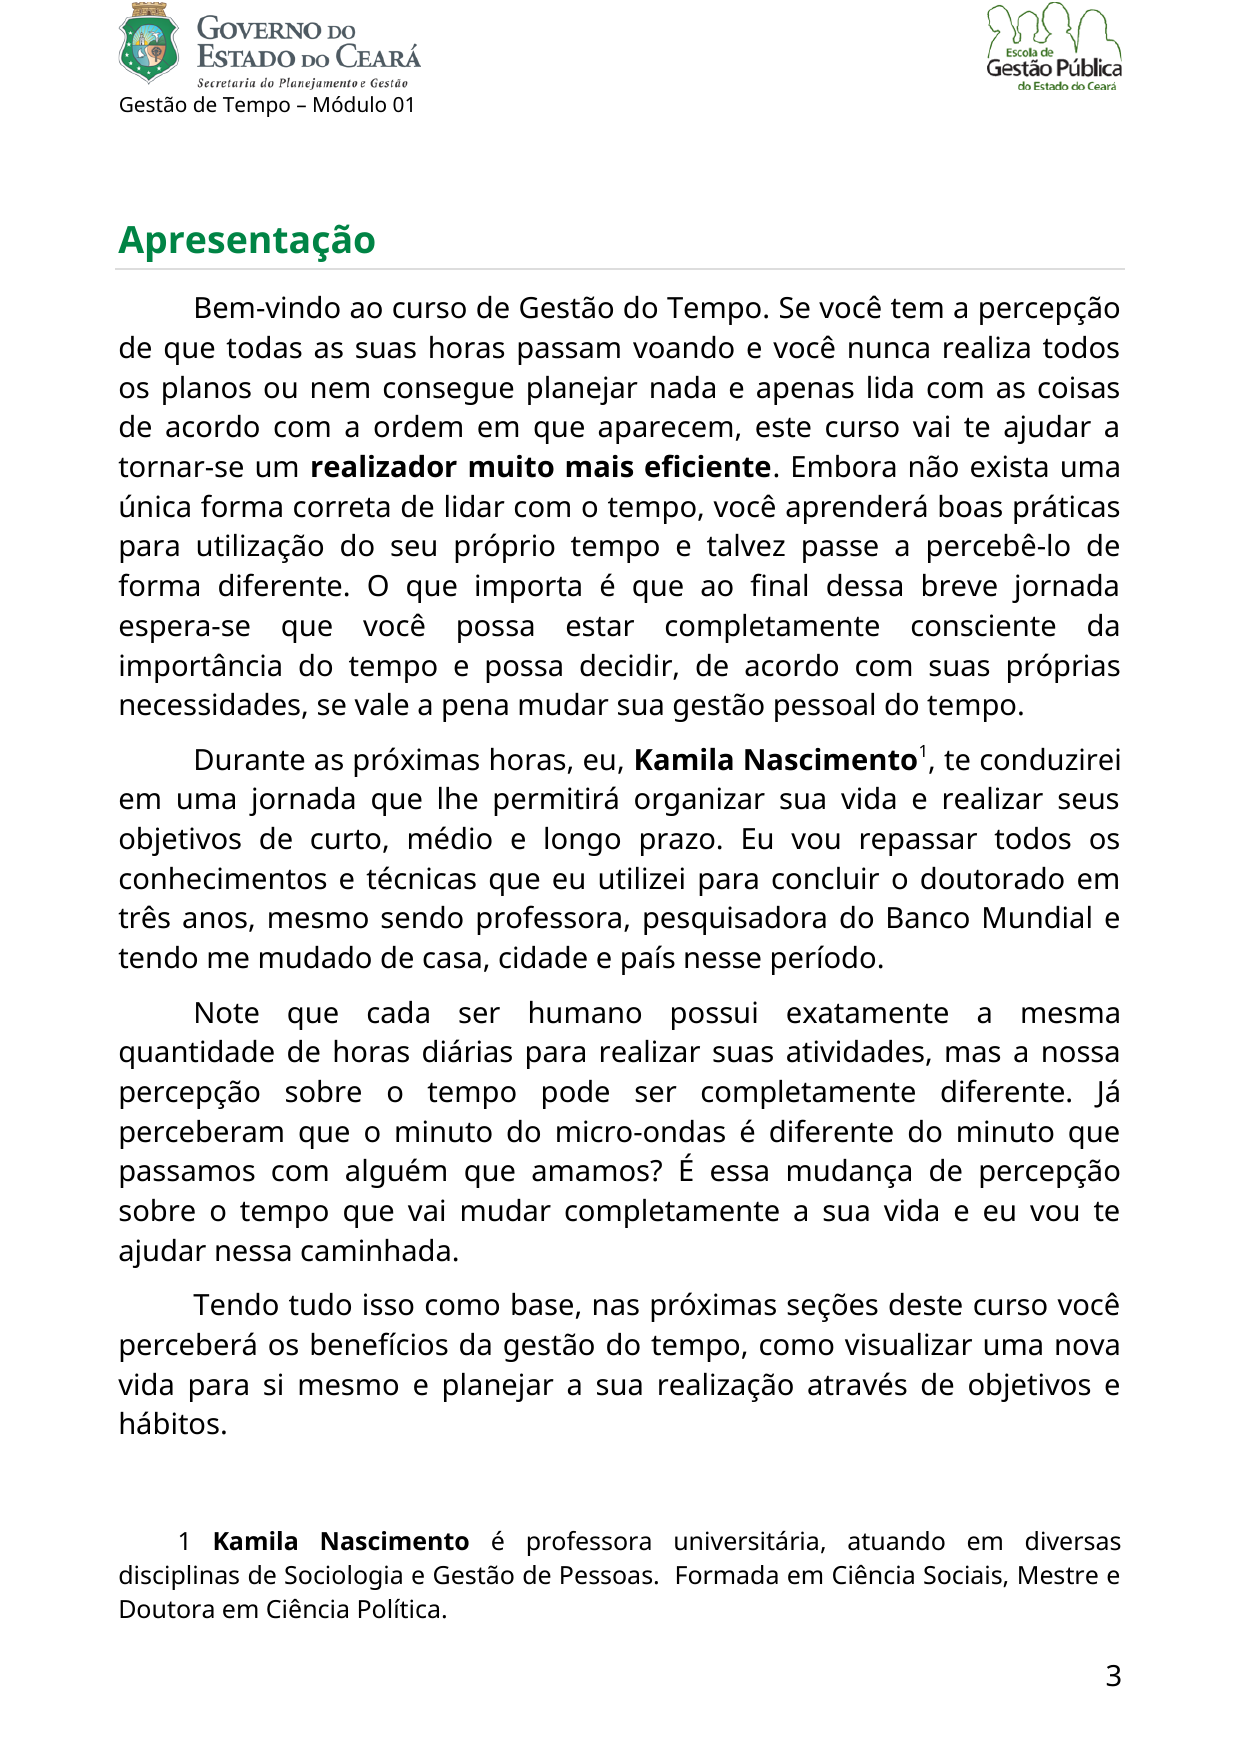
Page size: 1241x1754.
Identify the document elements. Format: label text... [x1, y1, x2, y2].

text Note que cada ser humano possui exatamente a mesma quantidade de horas diárias para realizar suas atividades, mas a nossa percepção sobre o tempo pode ser completamente diferente. Já perceberam que o minuto do micro-ondas é diferente do minuto que passamos com alguém que amamos? É essa mudança de percepção sobre o tempo que vai mudar completamente a sua vida e eu vou te ajudar nessa caminhada. [118, 992, 1122, 1270]
picture [118, 2, 1122, 90]
text Tendo tudo isso como base, nas próximas seções deste curso você perceberá os benefícios da gestão do tempo, como visualizar uma nova vida para si mesmo e planejar a sua realização através de objetivos e hábitos. [118, 1284, 1122, 1443]
text Durante as próximas horas, eu, Kamila Nascimento, te conduzirei em uma jornada que lhe permitirá organizar sua vida e realizar seus objetivos de curto, médio e longo prazo. Eu vou repassar todos os conhecimentos e técnicas que eu utilizei para concluir o doutorado em três anos, mesmo sendo professora, pesquisadora do Banco Mundial e tendo me mudado de casa, cidade e país nesse período. [118, 739, 1122, 977]
subtitle Apresentação [115, 211, 1125, 268]
text Kamila Nascimento é professora universitária, atuando em diversas disciplinas de Sociologia e Gestão de Pessoas. Formada em Ciência Sociais, Mestre e Doutora em Ciência Política. [118, 1523, 1122, 1626]
text Bem-vindo ao curso de Gestão do Tempo. Se você tem a percepção de que todas as suas horas passam voando e você nunca realiza todos os planos ou nem consegue planejar nada e apenas lida com as coisas de acordo com a ordem em que aparecem, este curso vai te ajudar a tornar-se um realizador muito mais eficiente. Embora não exista uma única forma correta de lidar com o tempo, você aprenderá boas práticas para utilização do seu próprio tempo e talvez passe a percebê-lo de forma diferente. O que importa é que ao final dessa breve jornada espera-se que você possa estar completamente consciente da importância do tempo e possa decidir, de acordo com suas próprias necessidades, se vale a pena mudar sua gestão pessoal do tempo. [118, 288, 1122, 724]
